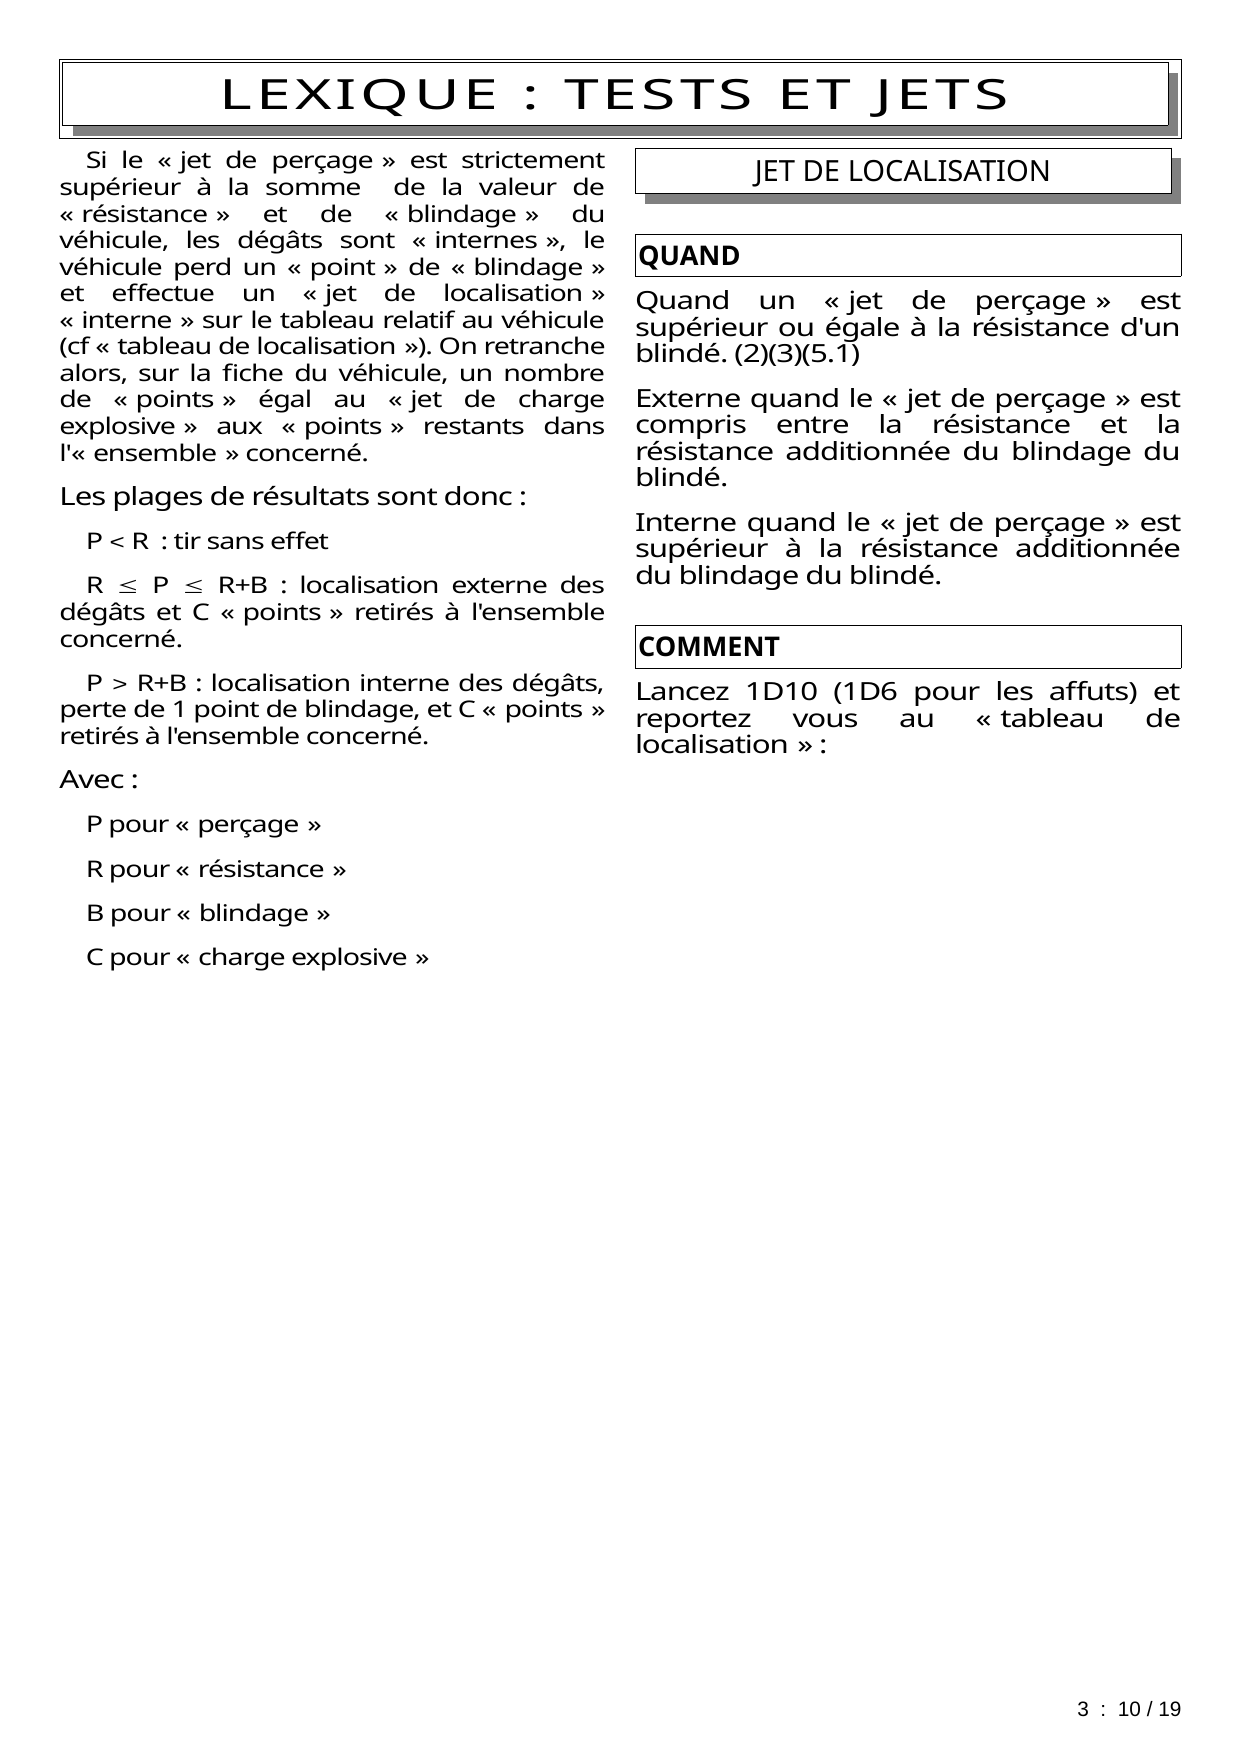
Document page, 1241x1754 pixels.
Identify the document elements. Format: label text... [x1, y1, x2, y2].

text P > R+B : localisation interne des dégâts, perte de 1 point de blindage, et C « points » retirés à l'ensemble concerné. [59, 670, 605, 750]
text R  P  R+B : localisation externe des dégâts et C « points » retirés à l'ensemble concerné. [59, 573, 605, 652]
text P < R : tir sans effet [59, 528, 605, 555]
text Lancez 1D10 (1D6 pour les affuts) et reportez vous au « tableau de localisation » : [635, 679, 1181, 759]
title Comment [636, 626, 1181, 668]
title jet de localisation [636, 149, 1171, 193]
text Externe quand le « jet de perçage » est compris entre la résistance et la résistance additionnée du blindage du blindé. [635, 386, 1181, 492]
text Si le « jet de perçage » est strictement supérieur à la somme de la valeur de « résistance » et de « blindage » du véhicule, les dégâts sont « internes », le véhicule perd un « point » de « blindage » et effectue un « jet de localisation » « interne » sur le tableau relatif au véhicule (cf « tableau de localisation »). On retranche alors, sur la fiche du véhicule, un nombre de « points » égal au « jet de charge explosive » aux « points » restants dans l'« ensemble » concerné. [59, 148, 605, 466]
text Quand un « jet de perçage » est supérieur ou égale à la résistance d'un blindé. (2)(3)(5.1) [635, 288, 1181, 368]
text B pour « blindage » [59, 900, 605, 927]
text Les plages de résultats sont donc : [59, 484, 605, 511]
text Interne quand le « jet de perçage » est supérieur à la résistance additionnée du blindage du blindé. [635, 510, 1181, 589]
text Avec : [59, 767, 605, 794]
text P pour « perçage » [59, 812, 605, 838]
text C pour « charge explosive » [59, 944, 605, 971]
text R pour « résistance » [59, 856, 605, 882]
title quand [636, 235, 1181, 276]
